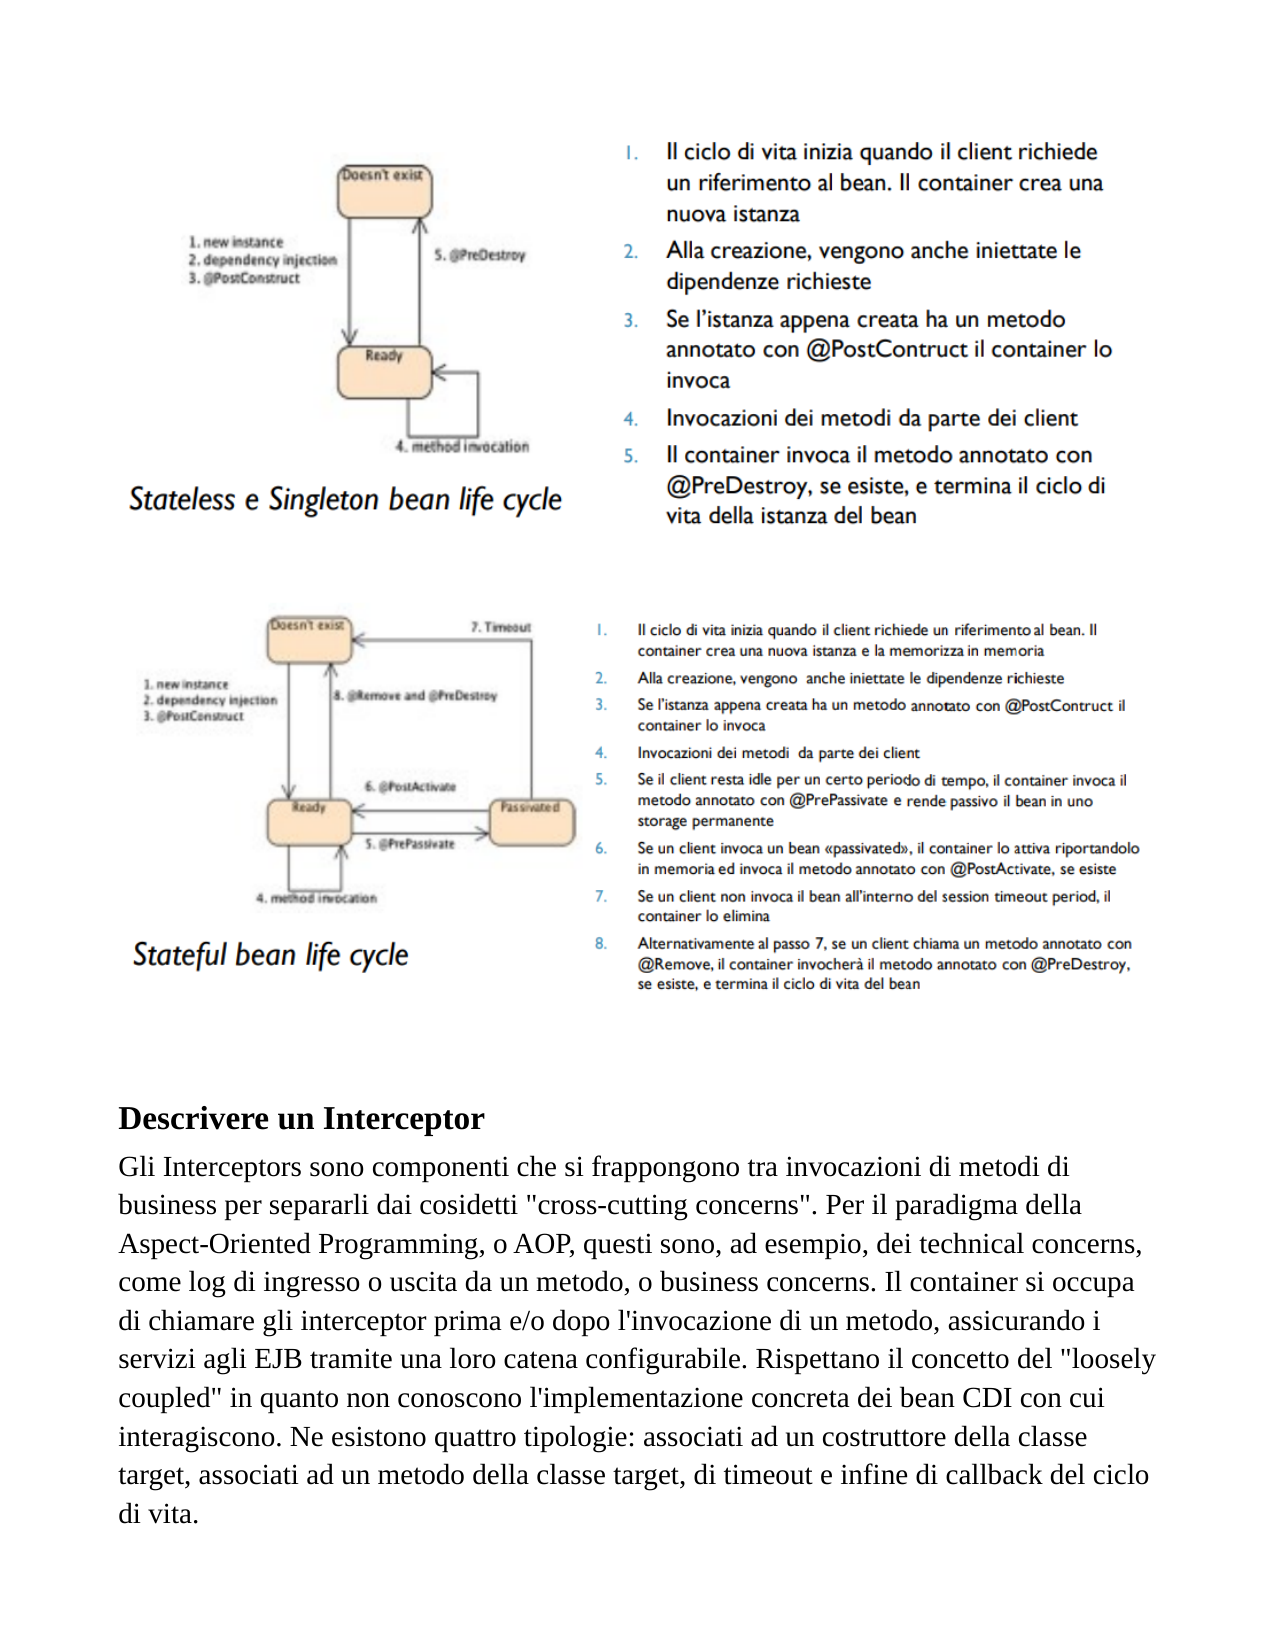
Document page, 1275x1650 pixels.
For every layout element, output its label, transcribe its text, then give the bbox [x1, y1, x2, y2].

picture [118, 118, 1157, 537]
subtitle Descrivere un Interceptor [118, 1098, 1157, 1136]
picture [118, 595, 1157, 1020]
text Gli Interceptors sono componenti che si frappongono tra invocazioni di metodi di business per separarli dai cosidetti "cross-cutting concerns". Per il paradigma della Aspect-Oriented Programming, o AOP, questi sono, ad esempio, dei technical concerns, come log di ingresso o uscita da un metodo, o business concerns. Il container si occupa di chiamare gli interceptor prima e/o dopo l'invocazione di un metodo, assicurando i servizi agli EJB tramite una loro catena configurabile. Rispettano il concetto del "loosely coupled" in quanto non conoscono l'implementazione concreta dei bean CDI con cui interagiscono. Ne esistono quattro tipologie: associati ad un costruttore della classe target, associati ad un metodo della classe target, di timeout e infine di callback del ciclo di vita. [118, 1149, 1157, 1529]
